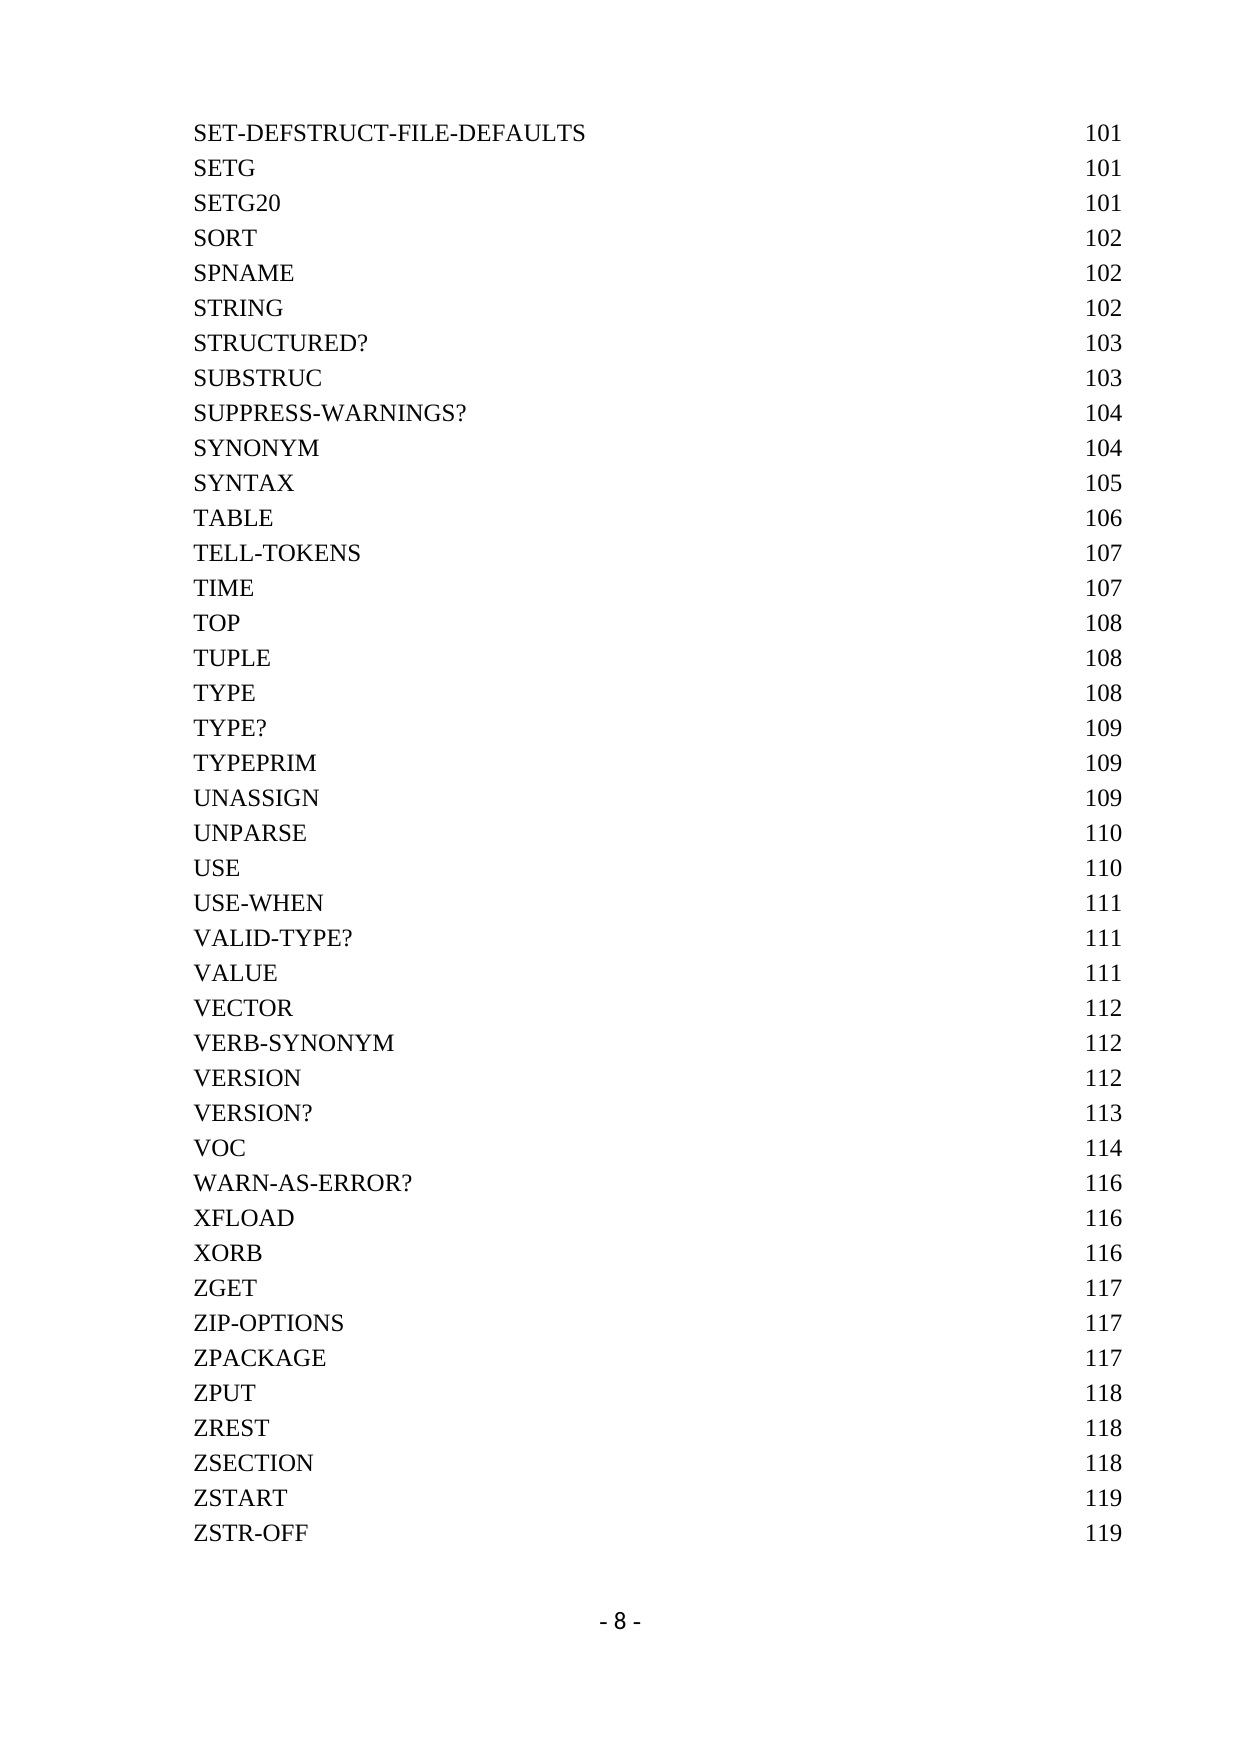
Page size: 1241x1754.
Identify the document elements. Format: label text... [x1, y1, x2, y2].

text ZREST 118 [193, 1413, 1122, 1442]
text TIME 107 [193, 573, 1122, 602]
text VERSION? 113 [193, 1098, 1122, 1127]
text SUPPRESS-WARNINGS? 104 [193, 398, 1122, 427]
text XFLOAD 116 [193, 1203, 1122, 1232]
text XORB 116 [193, 1238, 1122, 1267]
text USE 110 [193, 853, 1122, 882]
text SYNONYM 104 [193, 433, 1122, 462]
text VERSION 112 [193, 1063, 1122, 1092]
text ZGET 117 [193, 1273, 1122, 1302]
text ZPUT 118 [193, 1378, 1122, 1407]
text VOC 114 [193, 1133, 1122, 1162]
text STRING 102 [193, 293, 1122, 322]
text ZSTART 119 [193, 1483, 1122, 1512]
text VALID-TYPE? 111 [193, 923, 1122, 952]
text STRUCTURED? 103 [193, 328, 1122, 357]
text UNASSIGN 109 [193, 783, 1122, 812]
text TYPE? 109 [193, 713, 1122, 742]
text USE-WHEN 111 [193, 888, 1122, 917]
text WARN-AS-ERROR? 116 [193, 1168, 1122, 1197]
text UNPARSE 110 [193, 818, 1122, 847]
text VERB-SYNONYM 112 [193, 1028, 1122, 1057]
text TOP 108 [193, 608, 1122, 637]
text ZSECTION 118 [193, 1448, 1122, 1477]
text TYPE 108 [193, 678, 1122, 707]
text VALUE 111 [193, 958, 1122, 987]
text SET-DEFSTRUCT-FILE-DEFAULTS 101 [193, 118, 1122, 147]
text SUBSTRUC 103 [193, 363, 1122, 392]
text SYNTAX 105 [193, 468, 1122, 497]
text TUPLE 108 [193, 643, 1122, 672]
text SPNAME 102 [193, 258, 1122, 287]
text TELL-TOKENS 107 [193, 538, 1122, 567]
text VECTOR 112 [193, 993, 1122, 1022]
text ZIP-OPTIONS 117 [193, 1308, 1122, 1337]
text ZSTR-OFF 119 [193, 1518, 1122, 1547]
text SORT 102 [193, 223, 1122, 252]
text ZPACKAGE 117 [193, 1343, 1122, 1372]
text SETG20 101 [193, 188, 1122, 217]
text TABLE 106 [193, 503, 1122, 532]
text SETG 101 [193, 153, 1122, 182]
text TYPEPRIM 109 [193, 748, 1122, 777]
